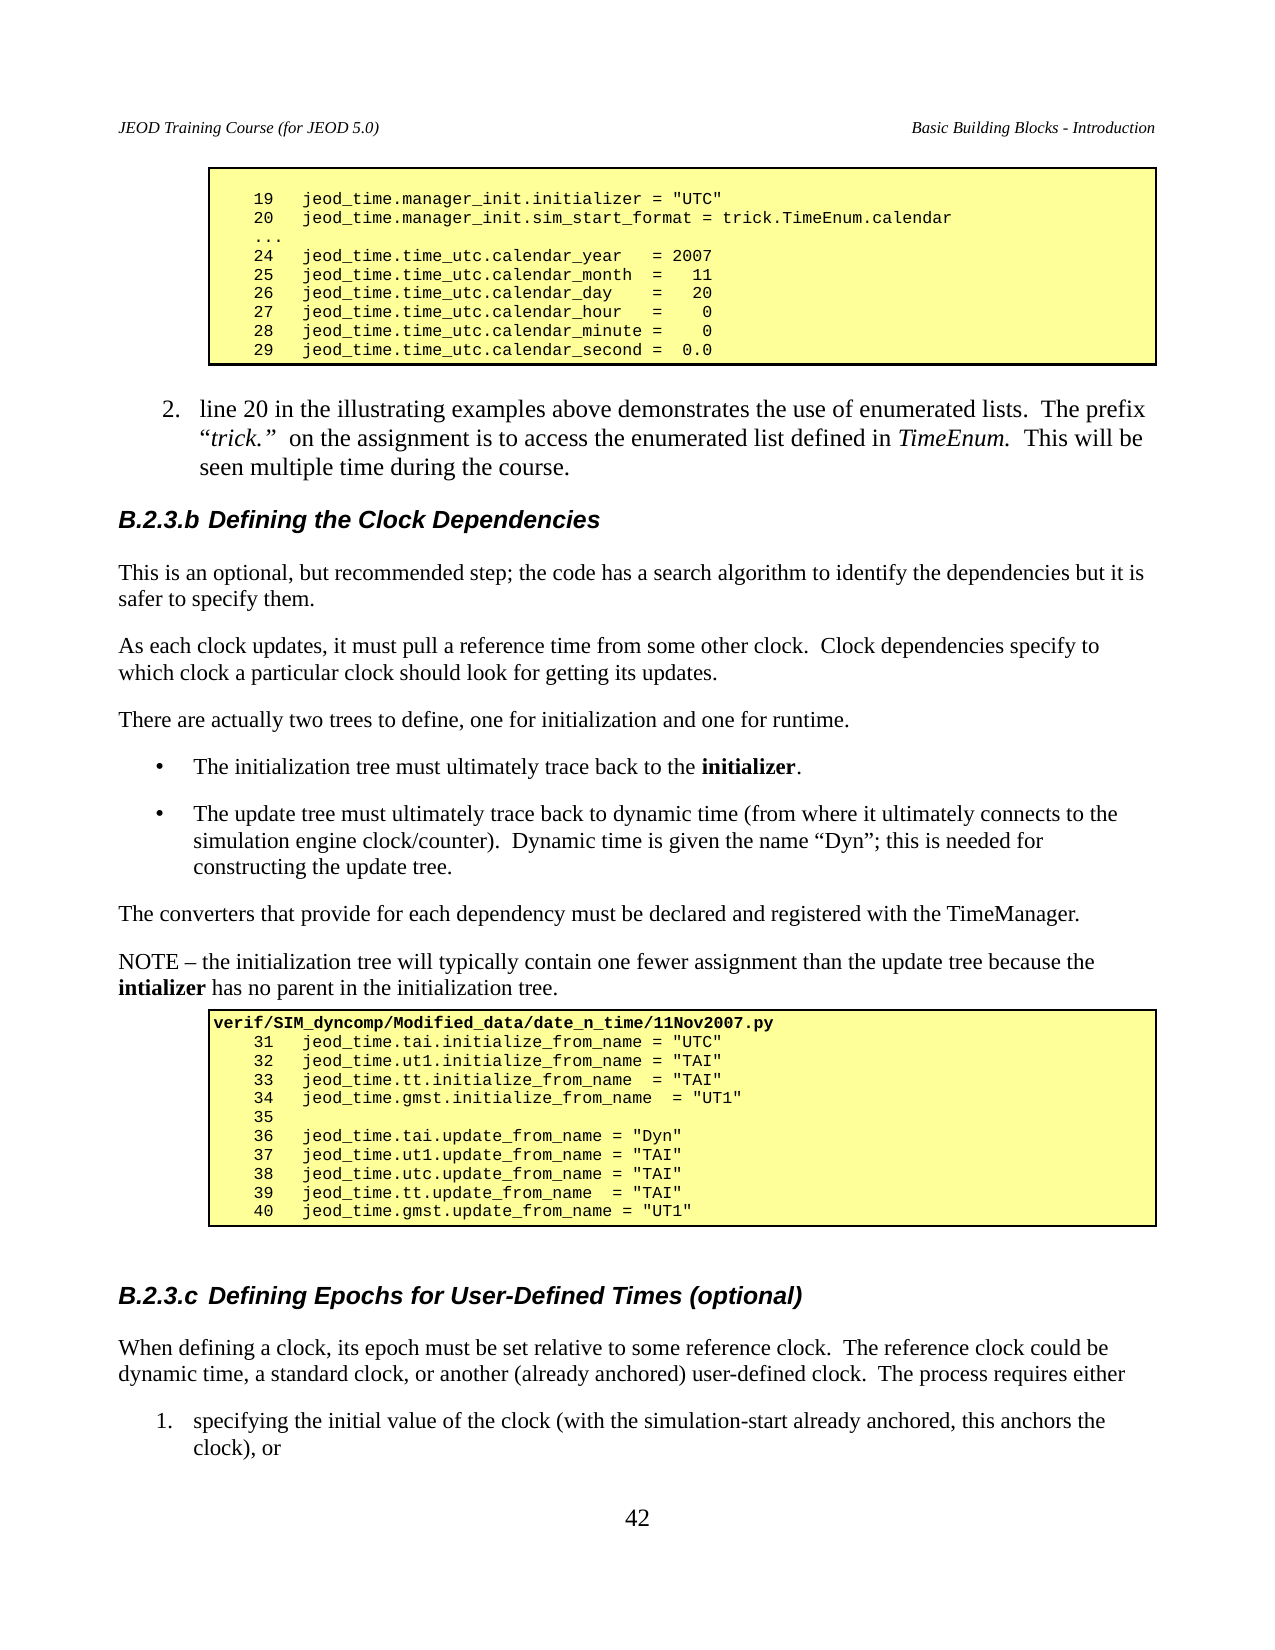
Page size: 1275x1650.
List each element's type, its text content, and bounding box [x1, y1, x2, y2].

subtitle Defining Epochs for User-Defined Times (optional) [118, 1281, 1157, 1309]
text 20 jeod_time.manager_init.sim_start_format = trick.TimeEnum.calendar [210, 204, 1155, 223]
text NOTE – the initialization tree will typically contain one fewer assignment than the update tree because the intializer has no parent in the initialization tree. [118, 948, 1157, 1000]
text 26 jeod_time.time_utc.calendar_day = 20 [210, 280, 1155, 299]
text 38 jeod_time.utc.update_from_name = "TAI" [210, 1160, 1155, 1179]
text 29 jeod_time.time_utc.calendar_second = 0.0 [210, 336, 1155, 363]
text 36 jeod_time.tai.update_from_name = "Dyn" [210, 1122, 1155, 1141]
text 39 jeod_time.tt.update_from_name = "TAI" [210, 1179, 1155, 1198]
text As each clock updates, it must pull a reference time from some other clock. Clock dependencies specify to which clock a particular clock should look for getting its updates. [118, 632, 1157, 685]
subtitle Defining the Clock Dependencies [118, 506, 1157, 534]
text 24 jeod_time.time_utc.calendar_year = 2007 [210, 242, 1155, 261]
text 35 [210, 1104, 1155, 1122]
text When defining a clock, its epoch must be set relative to some reference clock. The reference clock could be dynamic time, a standard clock, or another (already anchored) user-defined clock. The process requires either [118, 1334, 1157, 1386]
text The converters that provide for each dependency must be declared and registered with the TimeManager. [118, 900, 1157, 927]
text This is an optional, but recommended step; the code has a search algorithm to identify the dependencies but it is safer to specify them. [118, 558, 1157, 611]
text 25 jeod_time.time_utc.calendar_month = 11 [210, 261, 1155, 280]
text 31 jeod_time.tai.initialize_from_name = "UTC" [210, 1028, 1155, 1047]
text verif/SIM_dyncomp/Modified_data/date_n_time/11Nov2007.py [210, 1011, 1155, 1028]
text 33 jeod_time.tt.initialize_from_name = "TAI" [210, 1066, 1155, 1085]
text 32 jeod_time.ut1.initialize_from_name = "TAI" [210, 1047, 1155, 1066]
text 19 jeod_time.manager_init.initializer = "UTC" [210, 186, 1155, 204]
list The update tree must ultimately trace back to dynamic time (from where it ultimately connects to the simulation engine clock/counter). Dynamic time is given the name “Dyn”; this is needed for constructing the update tree. [156, 800, 1157, 879]
text ... [210, 223, 1155, 242]
text 34 jeod_time.gmst.initialize_from_name = "UT1" [210, 1085, 1155, 1104]
list The initialization tree must ultimately trace back to the initializer. [156, 753, 1157, 779]
text There are actually two trees to define, one for initialization and one for runtime. [118, 706, 1157, 732]
text 28 jeod_time.time_utc.calendar_minute = 0 [210, 318, 1155, 336]
text 37 jeod_time.ut1.update_from_name = "TAI" [210, 1141, 1155, 1160]
list line 20 in the illustrating examples above demonstrates the use of enumerated lists. The prefix “trick.” on the assignment is to access the enumerated list defined in TimeEnum. This will be seen multiple time during the course. [162, 394, 1157, 481]
list specifying the initial value of the clock (with the simulation-start already anchored, this anchors the clock), or [156, 1407, 1157, 1460]
text 27 jeod_time.time_utc.calendar_hour = 0 [210, 299, 1155, 318]
text 40 jeod_time.gmst.update_from_name = "UT1" [210, 1198, 1155, 1225]
